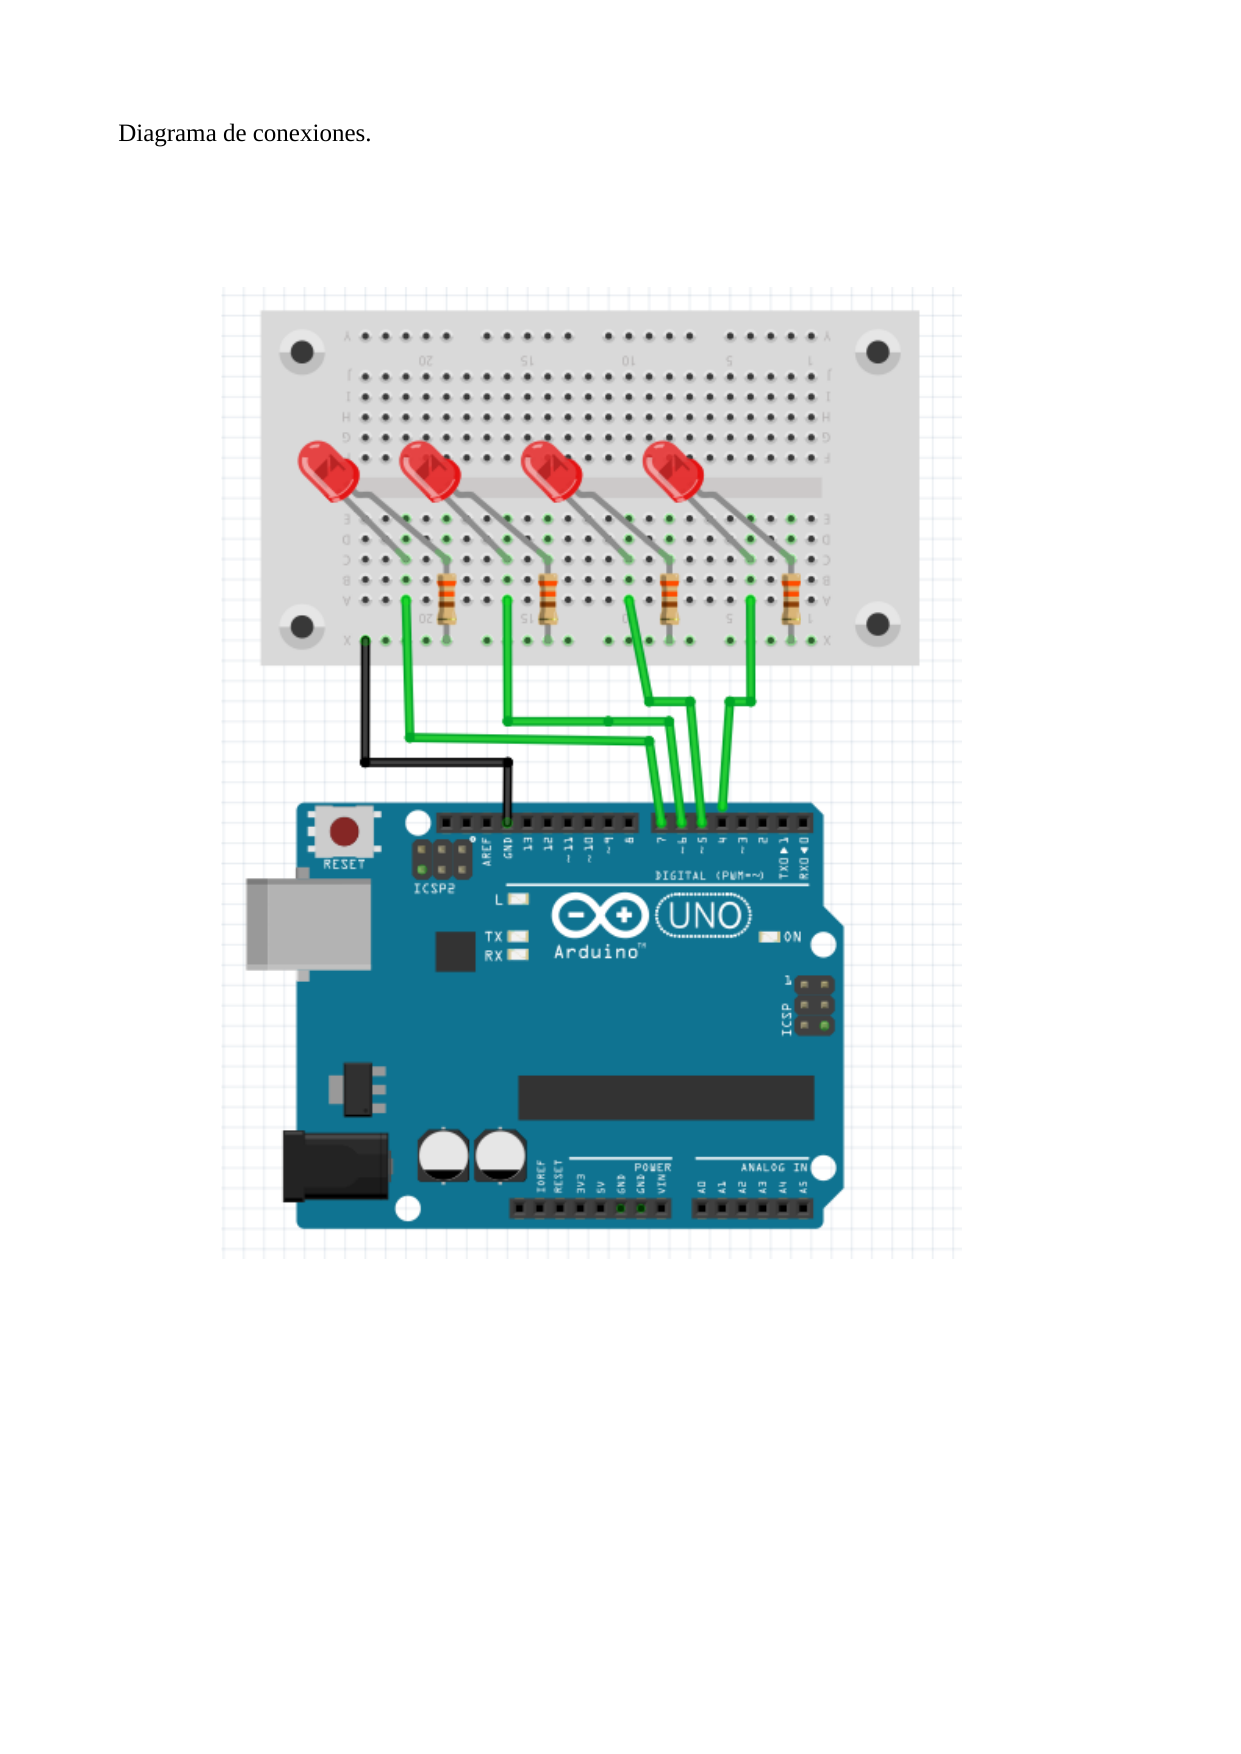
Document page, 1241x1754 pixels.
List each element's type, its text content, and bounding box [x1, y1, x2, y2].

picture [221, 287, 962, 1259]
text Diagrama de conexiones. [118, 118, 1122, 147]
